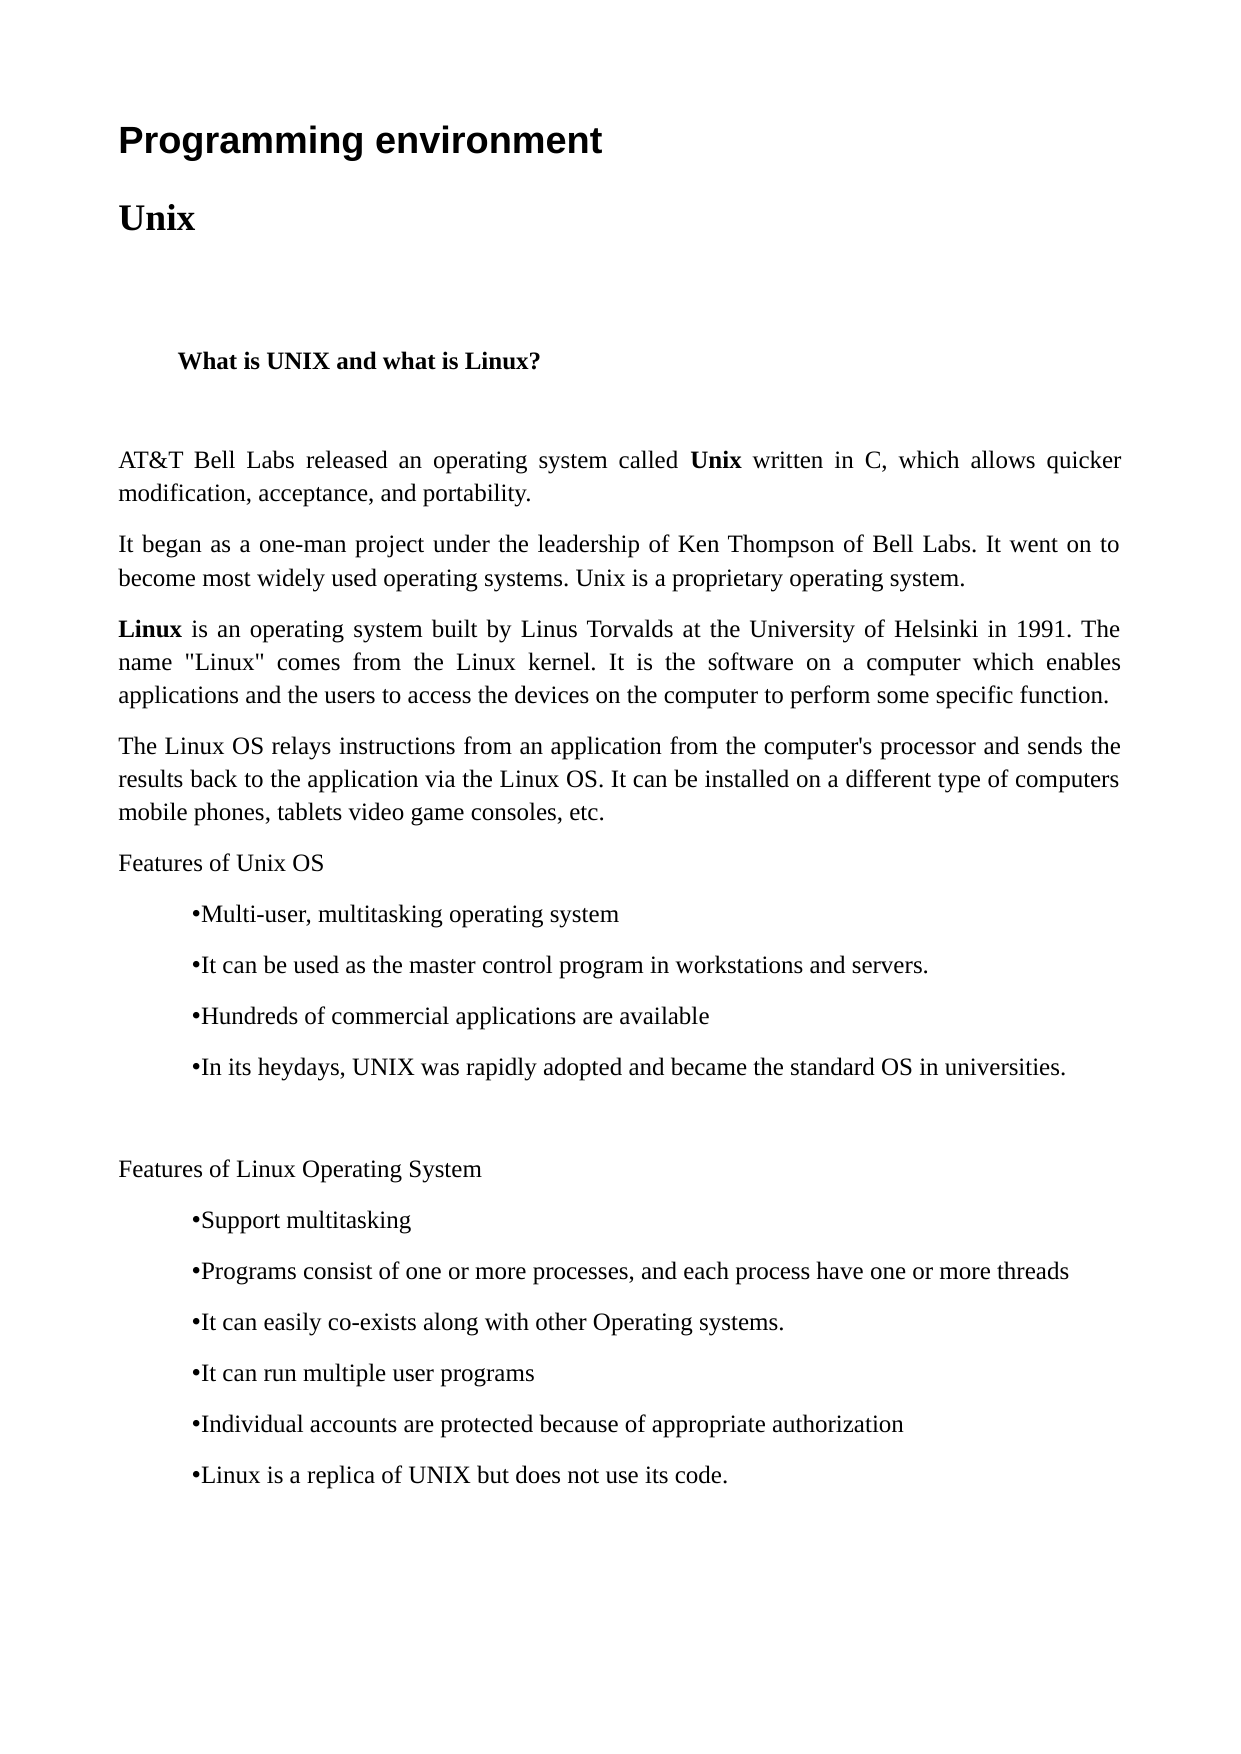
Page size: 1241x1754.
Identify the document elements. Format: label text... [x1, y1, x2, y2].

text What is UNIX and what is Linux? [177, 346, 1063, 375]
list It can run multiple user programs [118, 1358, 1122, 1387]
list It can easily co-exists along with other Operating systems. [118, 1307, 1122, 1336]
subtitle Programming environment [118, 118, 1122, 162]
subtitle Unix [118, 195, 1122, 238]
text Features of Unix OS [118, 848, 1122, 877]
list Multi-user, multitasking operating system [118, 899, 1122, 928]
text It began as a one-man project under the leadership of Ken Thompson of Bell Labs. It went on to become most widely used operating systems. Unix is a proprietary operating system. [118, 529, 1122, 591]
text AT&T Bell Labs released an operating system called Unix written in C, which allows quicker modification, acceptance, and portability. [118, 446, 1122, 507]
list Hundreds of commercial applications are available [118, 1001, 1122, 1030]
list Linux is a replica of UNIX but does not use its code. [118, 1460, 1122, 1489]
text Linux is an operating system built by Linus Torvalds at the University of Helsinki in 1991. The name "Linux" comes from the Linux kernel. It is the software on a computer which enables applications and the users to access the devices on the computer to perform some specific function. [118, 614, 1122, 708]
text Features of Linux Operating System [118, 1154, 1122, 1183]
list It can be used as the master control program in workstations and servers. [118, 950, 1122, 979]
list In its heydays, UNIX was rapidly adopted and became the standard OS in universities. [118, 1052, 1122, 1081]
list Individual accounts are protected because of appropriate authorization [118, 1409, 1122, 1438]
list Programs consist of one or more processes, and each process have one or more threads [118, 1256, 1122, 1285]
text The Linux OS relays instructions from an application from the computer's processor and sends the results back to the application via the Linux OS. It can be installed on a different type of computers mobile phones, tablets video game consoles, etc. [118, 731, 1122, 826]
list Support multitasking [118, 1205, 1122, 1234]
